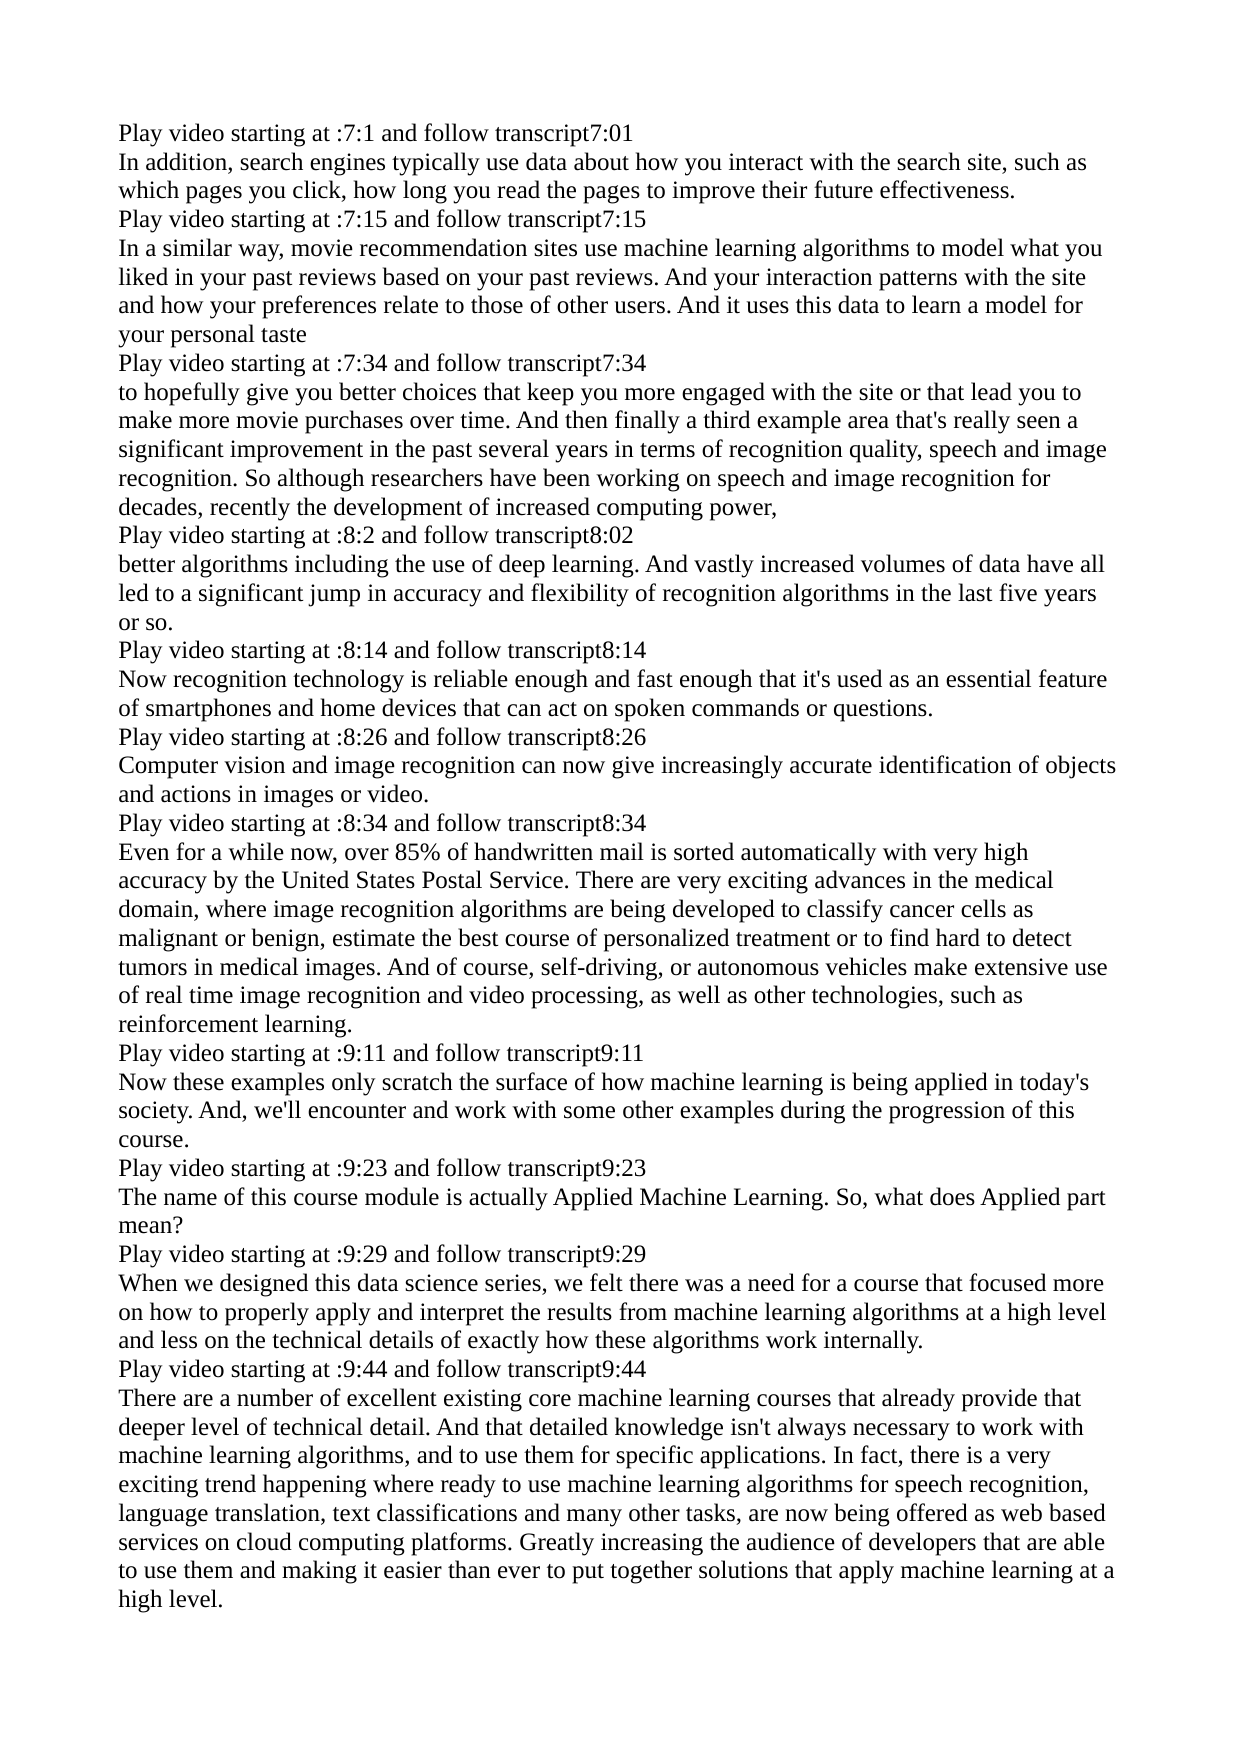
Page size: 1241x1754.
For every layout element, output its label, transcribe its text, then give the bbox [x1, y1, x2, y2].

text When we designed this data science series, we felt there was a need for a course that focused more on how to properly apply and interpret the results from machine learning algorithms at a high level and less on the technical details of exactly how these algorithms work internally. [118, 1268, 1122, 1354]
text to hopefully give you better choices that keep you more engaged with the site or that lead you to make more movie purchases over time. And then finally a third example area that's really seen a significant improvement in the past several years in terms of recognition quality, speech and image recognition. So although researchers have been working on speech and image recognition for decades, recently the development of increased computing power, [118, 377, 1122, 521]
text Play video starting at :8:26 and follow transcript8:26 [118, 722, 1122, 751]
text There are a number of excellent existing core machine learning courses that already provide that deeper level of technical detail. And that detailed knowledge isn't always necessary to work with machine learning algorithms, and to use them for specific applications. In fact, there is a very exciting trend happening where ready to use machine learning algorithms for speech recognition, language translation, text classifications and many other tasks, are now being offered as web based services on cloud computing platforms. Greatly increasing the audience of developers that are able to use them and making it easier than ever to put together solutions that apply machine learning at a high level. [118, 1383, 1122, 1613]
text The name of this course module is actually Applied Machine Learning. So, what does Applied part mean? [118, 1182, 1122, 1239]
text Play video starting at :7:1 and follow transcript7:01 [118, 118, 1122, 147]
text Play video starting at :7:15 and follow transcript7:15 [118, 204, 1122, 233]
text Even for a while now, over 85% of handwritten mail is sorted automatically with very high accuracy by the United States Postal Service. There are very exciting advances in the medical domain, where image recognition algorithms are being developed to classify cancer cells as malignant or benign, estimate the best course of personalized treatment or to find hard to detect tumors in medical images. And of course, self-driving, or autonomous vehicles make extensive use of real time image recognition and video processing, as well as other technologies, such as reinforcement learning. [118, 837, 1122, 1038]
text Play video starting at :9:29 and follow transcript9:29 [118, 1239, 1122, 1268]
text Play video starting at :9:11 and follow transcript9:11 [118, 1038, 1122, 1067]
text Play video starting at :9:44 and follow transcript9:44 [118, 1354, 1122, 1383]
text In a similar way, movie recommendation sites use machine learning algorithms to model what you liked in your past reviews based on your past reviews. And your interaction patterns with the site and how your preferences relate to those of other users. And it uses this data to learn a model for your personal taste [118, 233, 1122, 348]
text Play video starting at :7:34 and follow transcript7:34 [118, 348, 1122, 377]
text Play video starting at :8:34 and follow transcript8:34 [118, 808, 1122, 837]
text Computer vision and image recognition can now give increasingly accurate identification of objects and actions in images or video. [118, 751, 1122, 808]
text Play video starting at :9:23 and follow transcript9:23 [118, 1153, 1122, 1182]
text Now recognition technology is reliable enough and fast enough that it's used as an essential feature of smartphones and home devices that can act on spoken commands or questions. [118, 664, 1122, 722]
text Play video starting at :8:14 and follow transcript8:14 [118, 636, 1122, 664]
text Play video starting at :8:2 and follow transcript8:02 [118, 521, 1122, 549]
text In addition, search engines typically use data about how you interact with the search site, such as which pages you click, how long you read the pages to improve their future effectiveness. [118, 147, 1122, 204]
text better algorithms including the use of deep learning. And vastly increased volumes of data have all led to a significant jump in accuracy and flexibility of recognition algorithms in the last five years or so. [118, 549, 1122, 636]
text Now these examples only scratch the surface of how machine learning is being applied in today's society. And, we'll encounter and work with some other examples during the progression of this course. [118, 1067, 1122, 1153]
